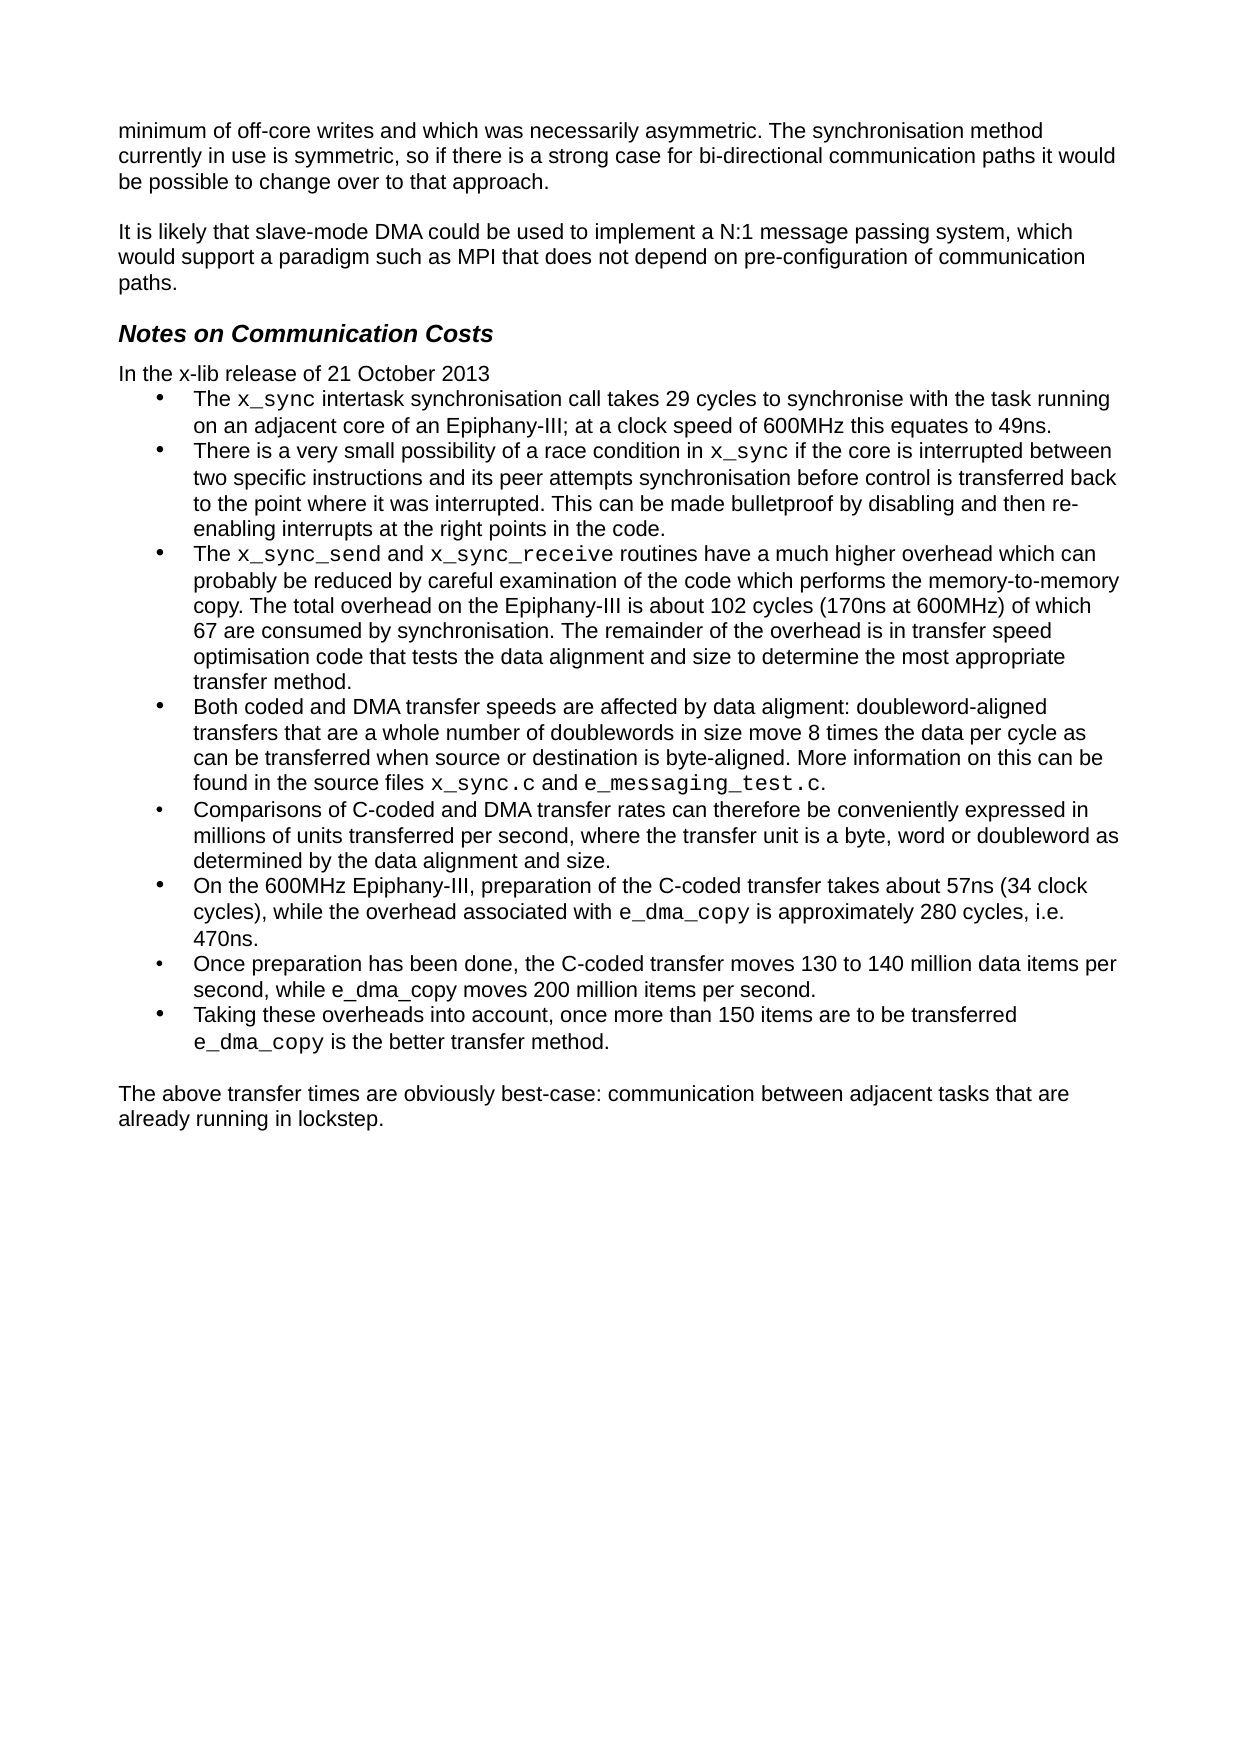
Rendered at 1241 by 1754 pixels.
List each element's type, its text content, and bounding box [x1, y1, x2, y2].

text In the x-lib release of 21 October 2013 [118, 361, 1122, 386]
list Both coded and DMA transfer speeds are affected by data aligment: doubleword-aligned transfers that are a whole number of doublewords in size move 8 times the data per cycle as can be transferred when source or destination is byte-aligned. More information on this can be found in the source files x_sync.c and e_messaging_test.c. [156, 694, 1122, 797]
text minimum of off-core writes and which was necessarily asymmetric. The synchronisation method currently in use is symmetric, so if there is a strong case for bi-directional communication paths it would be possible to change over to that approach. [118, 118, 1122, 194]
list There is a very small possibility of a race condition in x_sync if the core is interrupted between two specific instructions and its peer attempts synchronisation before control is transferred back to the point where it was interrupted. This can be made bulletproof by disabling and then re-enabling interrupts at the right points in the code. [156, 438, 1122, 541]
subtitle Notes on Communication Costs [118, 319, 1122, 348]
list The x_sync intertask synchronisation call takes 29 cycles to synchronise with the task running on an adjacent core of an Epiphany-III; at a clock speed of 600MHz this equates to 49ns. [156, 386, 1122, 438]
text The above transfer times are obviously best-case: communication between adjacent tasks that are already running in lockstep. [118, 1081, 1122, 1131]
list Taking these overheads into account, once more than 150 items are to be transferred e_dma_copy is the better transfer method. [156, 1002, 1122, 1056]
list On the 600MHz Epiphany-III, preparation of the C-coded transfer takes about 57ns (34 clock cycles), while the overhead associated with e_dma_copy is approximately 280 cycles, i.e. 470ns. [156, 873, 1122, 951]
text It is likely that slave-mode DMA could be used to implement a N:1 message passing system, which would support a paradigm such as MPI that does not depend on pre-configuration of communication paths. [118, 219, 1122, 294]
list Once preparation has been done, the C-coded transfer moves 130 to 140 million data items per second, while e_dma_copy moves 200 million items per second. [156, 951, 1122, 1002]
list Comparisons of C-coded and DMA transfer rates can therefore be conveniently expressed in millions of units transferred per second, where the transfer unit is a byte, word or doubleword as determined by the data alignment and size. [156, 797, 1122, 873]
list The x_sync_send and x_sync_receive routines have a much higher overhead which can probably be reduced by careful examination of the code which performs the memory-to-memory copy. The total overhead on the Epiphany-III is about 102 cycles (170ns at 600MHz) of which 67 are consumed by synchronisation. The remainder of the overhead is in transfer speed optimisation code that tests the data alignment and size to determine the most appropriate transfer method. [156, 541, 1122, 694]
